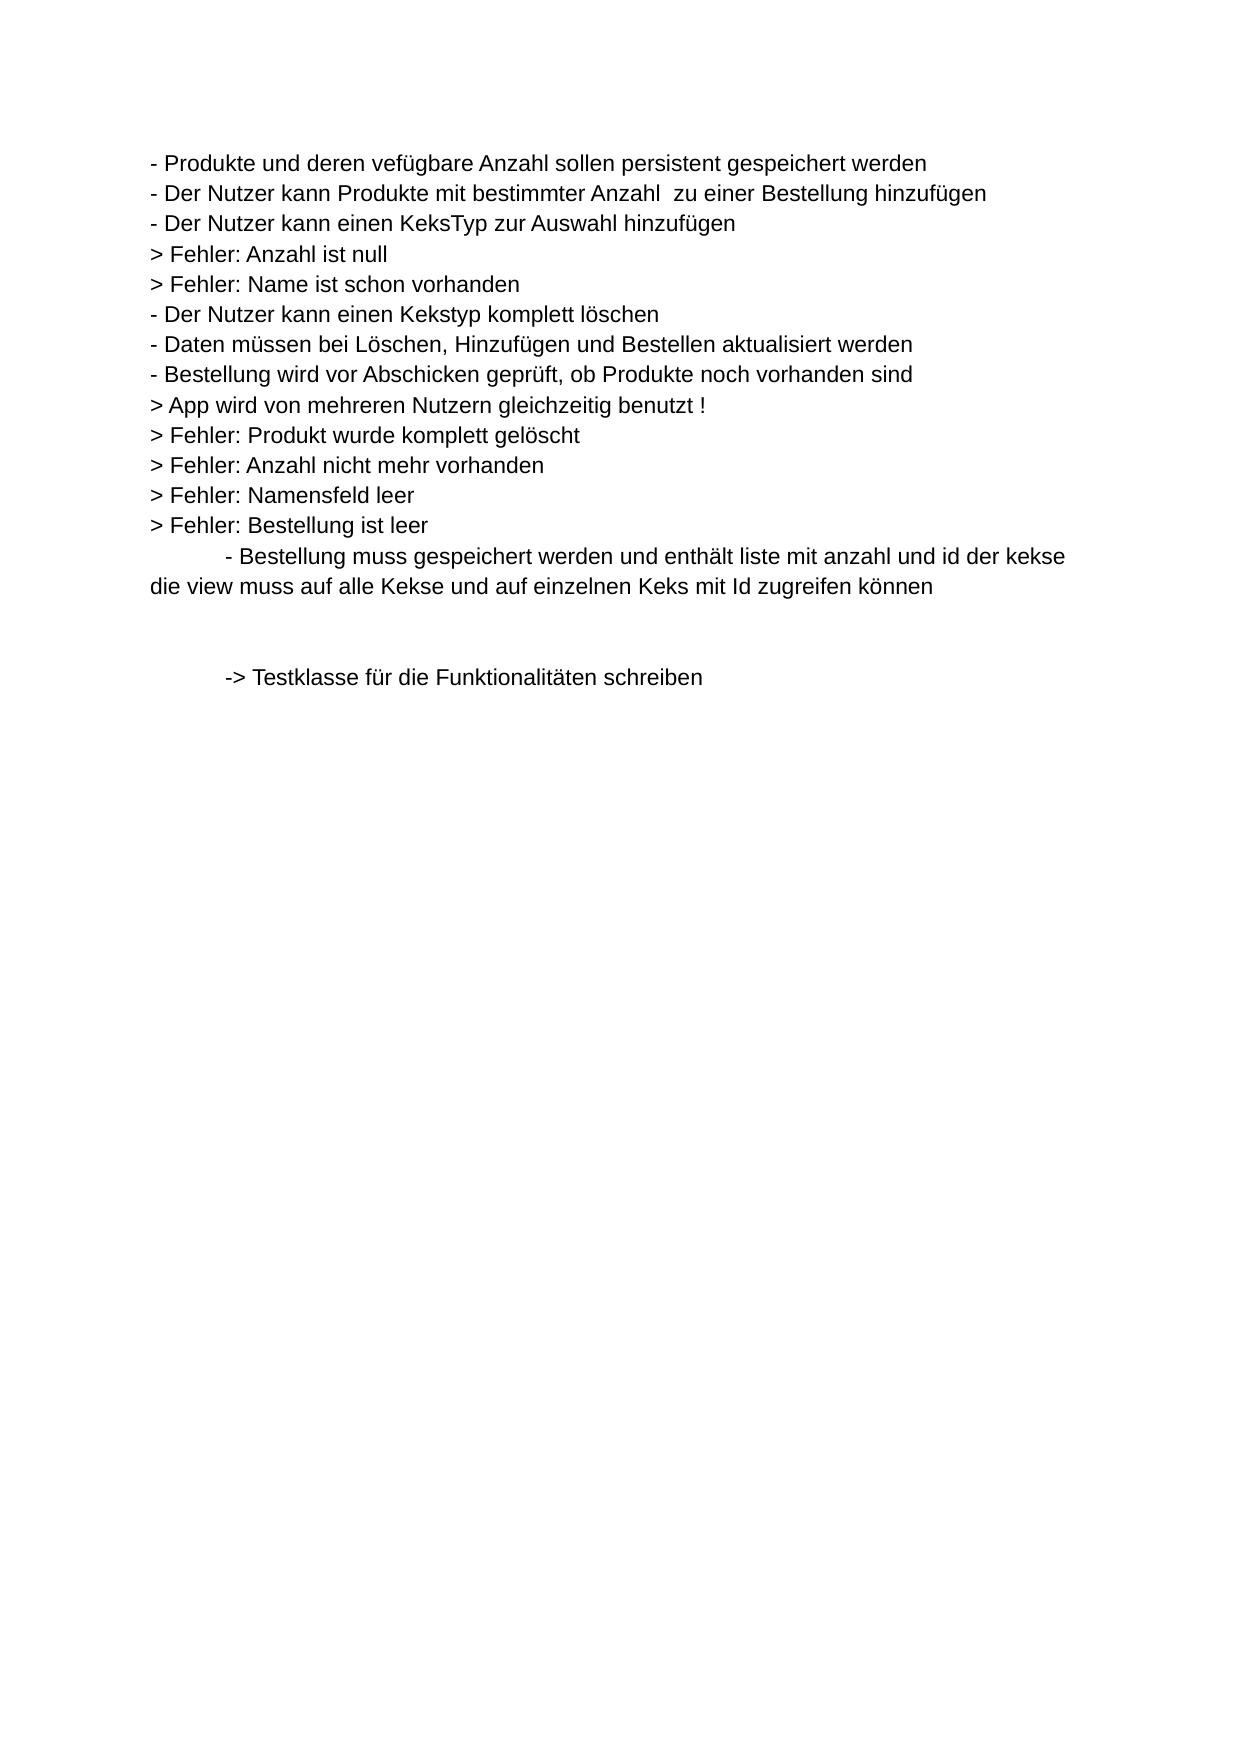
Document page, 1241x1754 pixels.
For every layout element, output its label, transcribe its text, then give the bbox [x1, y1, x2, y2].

text - Der Nutzer kann einen Kekstyp komplett löschen [150, 301, 1090, 327]
text -> Testklasse für die Funktionalitäten schreiben [150, 663, 1090, 690]
text > Fehler: Anzahl ist null [150, 241, 1090, 267]
text - Bestellung wird vor Abschicken geprüft, ob Produkte noch vorhanden sind [150, 361, 1090, 388]
text die view muss auf alle Kekse und auf einzelnen Keks mit Id zugreifen können [150, 573, 1090, 599]
text - Der Nutzer kann Produkte mit bestimmter Anzahl zu einer Bestellung hinzufügen [150, 180, 1090, 207]
text > App wird von mehreren Nutzern gleichzeitig benutzt ! [150, 392, 1090, 418]
text - Produkte und deren vefügbare Anzahl sollen persistent gespeichert werden [150, 150, 1090, 176]
text - Der Nutzer kann einen KeksTyp zur Auswahl hinzufügen [150, 210, 1090, 237]
text - Bestellung muss gespeichert werden und enthält liste mit anzahl und id der kekse [150, 543, 1090, 569]
text > Fehler: Anzahl nicht mehr vorhanden [150, 452, 1090, 478]
text > Fehler: Name ist schon vorhanden [150, 271, 1090, 297]
text - Daten müssen bei Löschen, Hinzufügen und Bestellen aktualisiert werden [150, 331, 1090, 358]
text > Fehler: Produkt wurde komplett gelöscht [150, 422, 1090, 448]
text > Fehler: Bestellung ist leer [150, 512, 1090, 539]
text > Fehler: Namensfeld leer [150, 482, 1090, 509]
